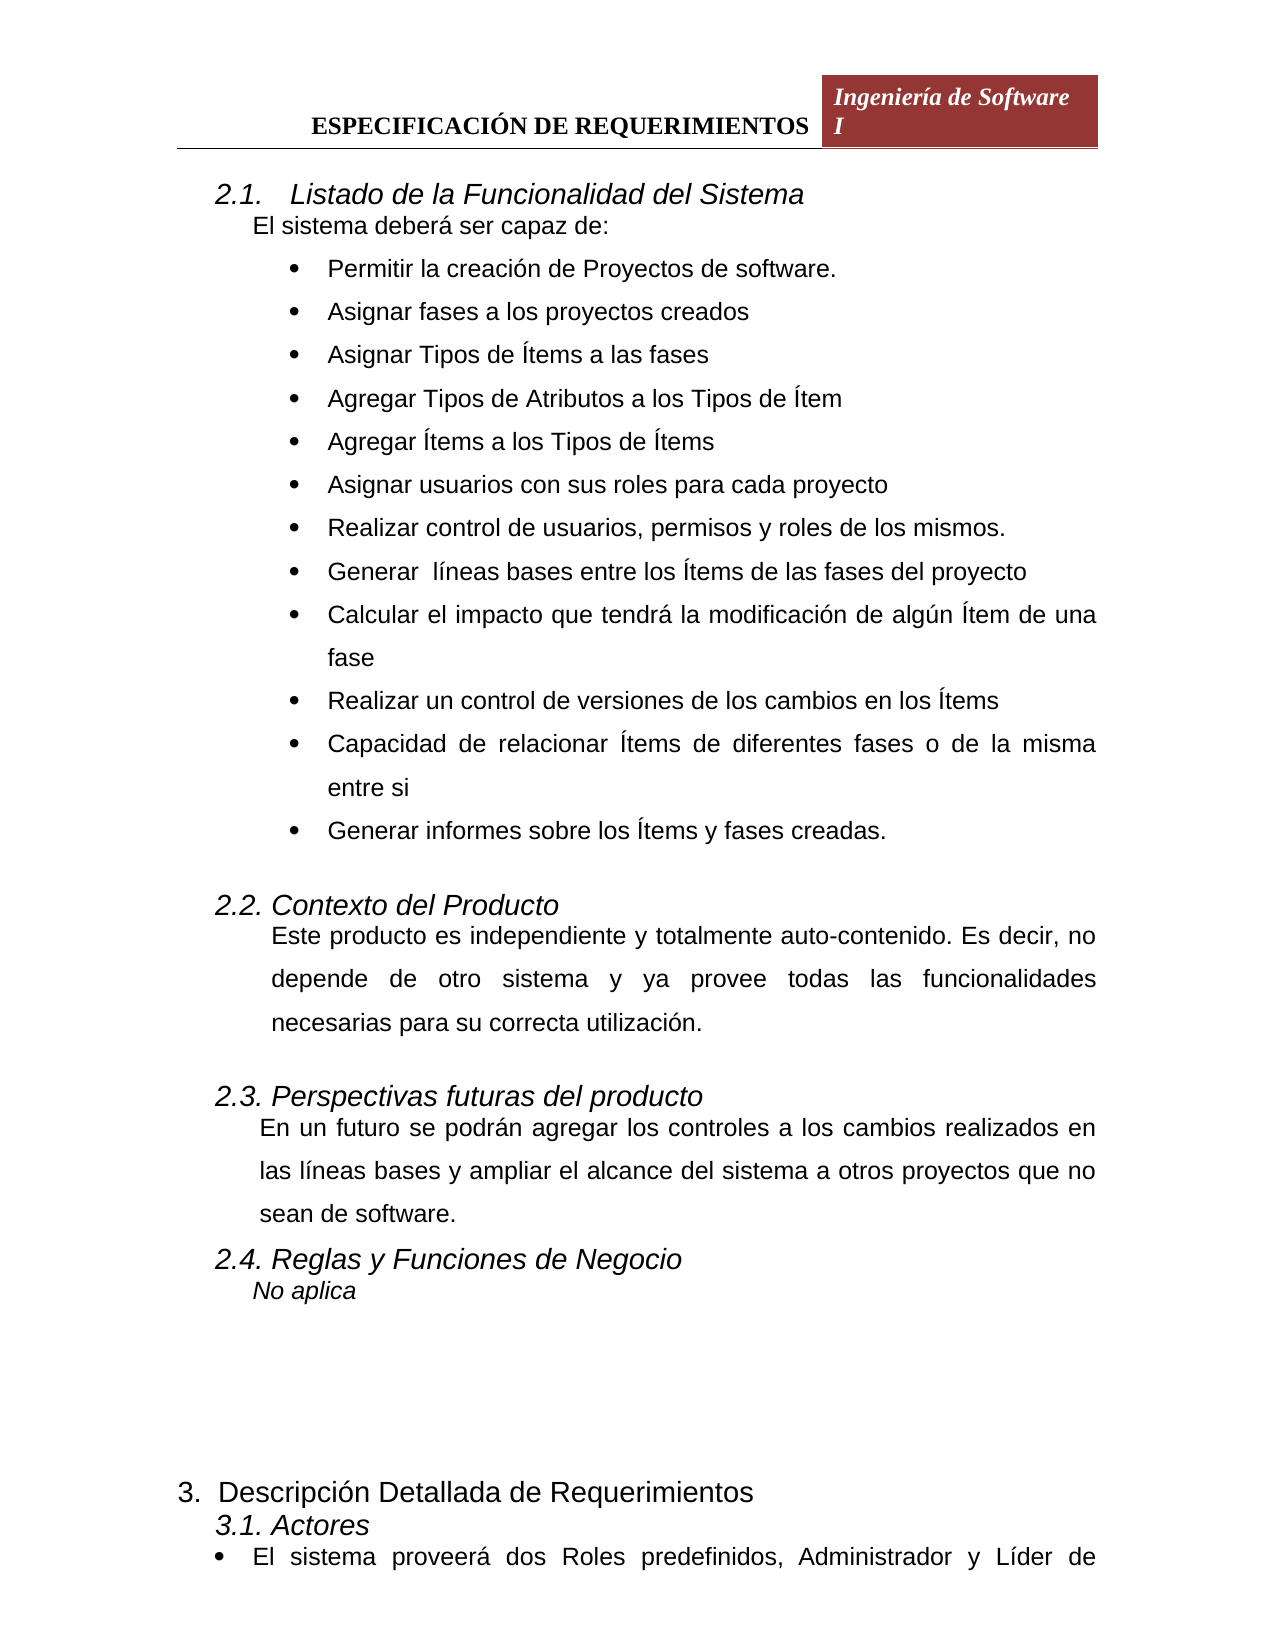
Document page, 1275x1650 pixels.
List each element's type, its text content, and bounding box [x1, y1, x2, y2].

subtitle 2.2. Contexto del Producto [215, 888, 1098, 921]
subtitle 2.1. Listado de la Funcionalidad del Sistema [215, 177, 1098, 211]
list Asignar Tipos de Ítems a las fases [290, 340, 1098, 369]
list Generar líneas bases entre los Ítems de las fases del proyecto [290, 557, 1098, 585]
subtitle 3. Descripción Detallada de Requerimientos [177, 1475, 1098, 1508]
list Asignar fases a los proyectos creados [290, 297, 1098, 326]
list Realizar control de usuarios, permisos y roles de los mismos. [290, 513, 1098, 542]
list Calcular el impacto que tendrá la modificación de algún Ítem de una fase [290, 600, 1098, 672]
list Permitir la creación de Proyectos de software. [290, 254, 1098, 283]
text No aplica [177, 1276, 1098, 1304]
list Agregar Ítems a los Tipos de Ítems [290, 427, 1098, 456]
list Asignar usuarios con sus roles para cada proyecto [290, 470, 1098, 499]
subtitle 3.1. Actores [215, 1508, 1098, 1542]
list Realizar un control de versiones de los cambios en los Ítems [290, 686, 1098, 715]
text En un futuro se podrán agregar los controles a los cambios realizados en las líneas bases y ampliar el alcance del sistema a otros proyectos que no sean de software. [259, 1113, 1098, 1228]
list Capacidad de relacionar Ítems de diferentes fases o de la misma entre si [290, 729, 1098, 801]
text El sistema deberá ser capaz de: [252, 211, 1098, 239]
list Generar informes sobre los Ítems y fases creadas. [290, 816, 1098, 844]
subtitle 2.3. Perspectivas futuras del producto [215, 1079, 1098, 1113]
subtitle 2.4. Reglas y Funciones de Negocio [215, 1242, 1098, 1276]
list El sistema proveerá dos Roles predefinidos, Administrador y Líder de [215, 1542, 1098, 1571]
list Agregar Tipos de Atributos a los Tipos de Ítem [290, 384, 1098, 412]
text Este producto es independiente y totalmente auto-contenido. Es decir, no depende de otro sistema y ya provee todas las funcionalidades necesarias para su correcta utilización. [271, 921, 1098, 1036]
